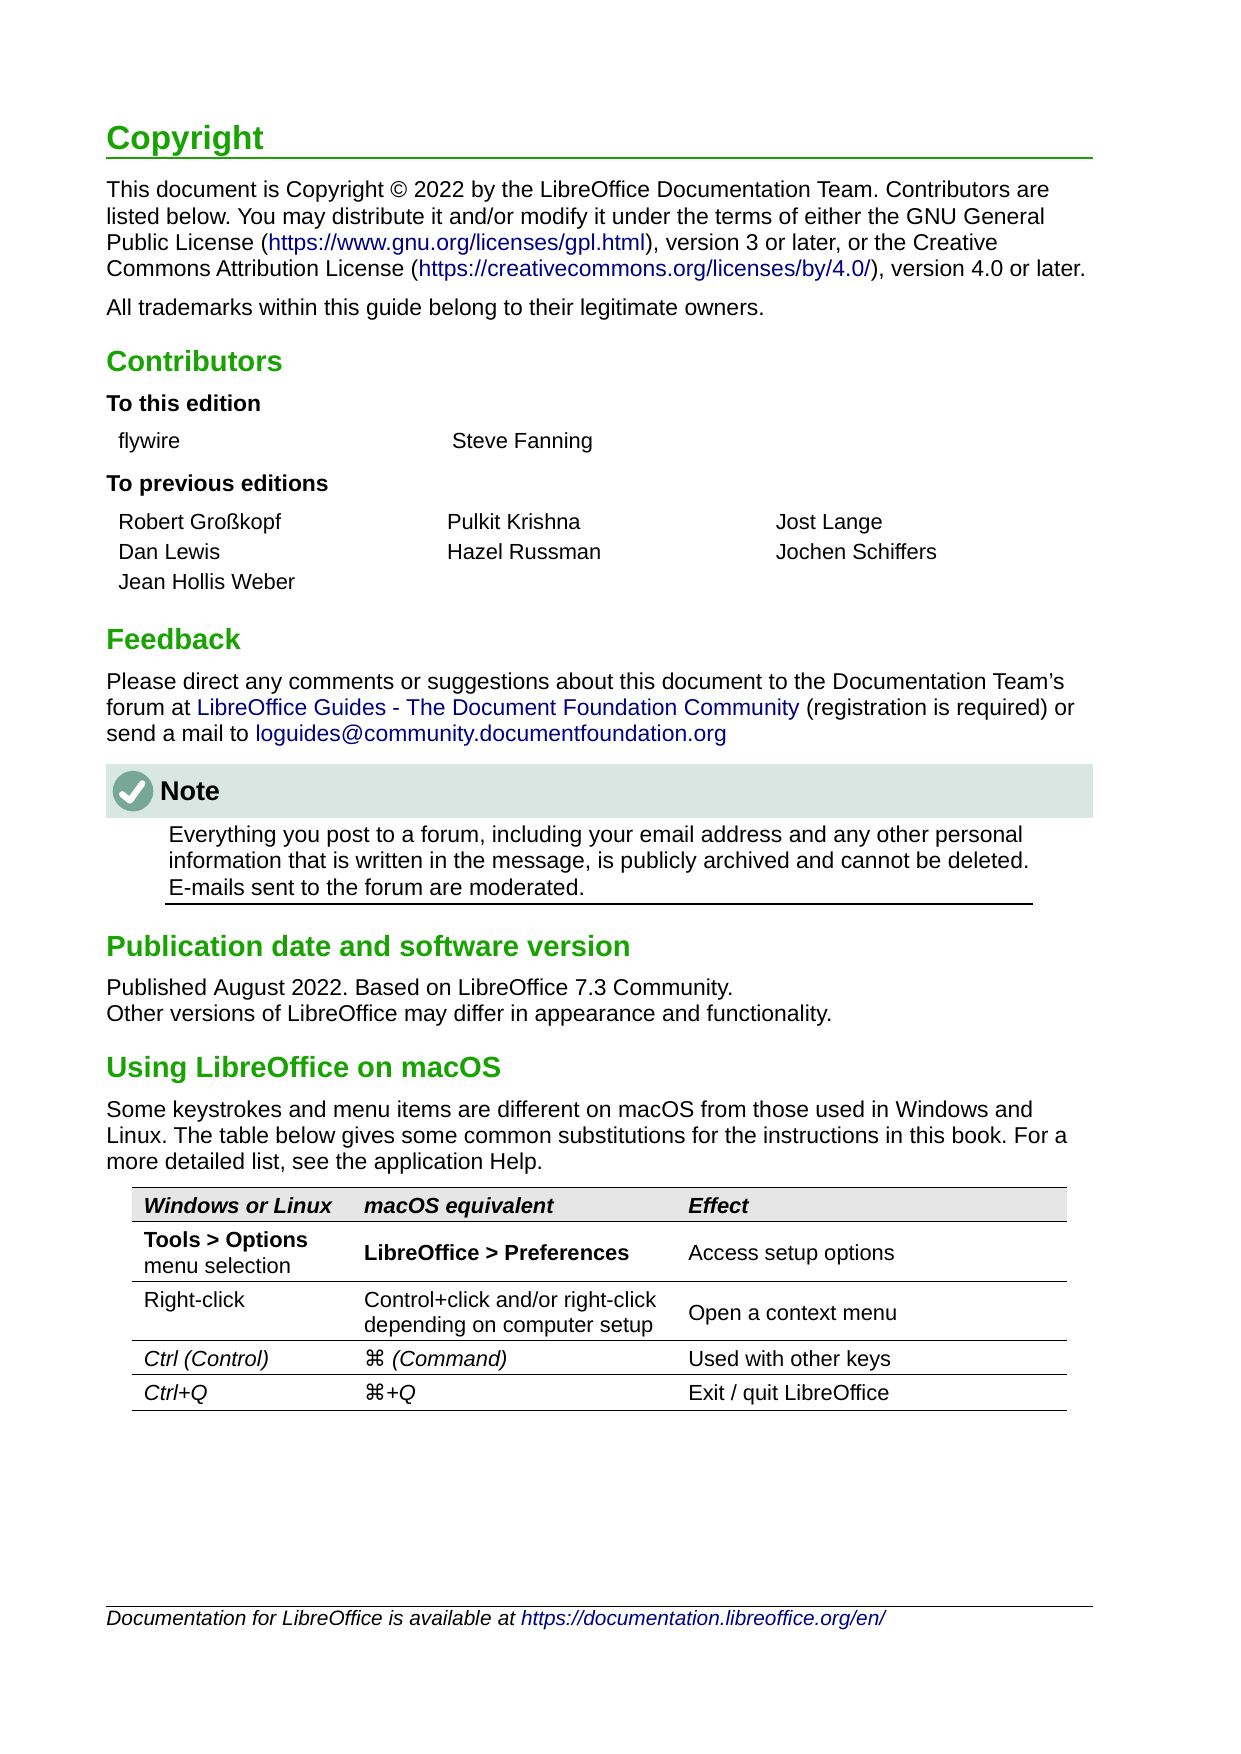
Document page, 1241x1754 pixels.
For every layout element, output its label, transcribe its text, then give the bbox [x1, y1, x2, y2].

table_header flywire [106, 429, 440, 458]
table_cell Access setup options [676, 1222, 1067, 1281]
subtitle Publication date and software version [106, 929, 1093, 962]
subtitle Copyright [106, 118, 1093, 157]
table_cell Dan Lewis [106, 539, 435, 569]
table_cell Hazel Russman [435, 539, 764, 569]
table_cell Jochen Schiffers [764, 539, 1093, 569]
table_cell LibreOffice > Preferences [352, 1222, 676, 1281]
subtitle Note [106, 764, 1093, 818]
text Everything you post to a forum, including your email address and any other personal information that is written in the message, is publicly archived and cannot be deleted. E-mails sent to the forum are moderated. [165, 818, 1033, 903]
table_header Windows or Linux [132, 1188, 352, 1221]
table_cell [764, 569, 1093, 599]
table_cell Used with other keys [676, 1341, 1067, 1374]
text To previous editions [106, 470, 1093, 496]
table_cell ⌘+Q [352, 1375, 676, 1410]
table_header Pulkit Krishna [435, 509, 764, 539]
table_header [766, 429, 1093, 458]
text Published August 2022. Based on LibreOffice 7.3 Community. Other versions of LibreOffice may differ in appearance and functionality. [106, 974, 1093, 1027]
table_cell Open a context menu [676, 1282, 1067, 1340]
table_cell Ctrl+Q [132, 1375, 352, 1410]
text This document is Copyright © 2022 by the LibreOffice Documentation Team. Contributors are listed below. You may distribute it and/or modify it under the terms of either the GNU General Public License (https://www.gnu.org/licenses/gpl.html), version 3 or later, or the Creative Commons Attribution License (https://creativecommons.org/licenses/by/4.0/), version 4.0 or later. [106, 176, 1093, 282]
table_header Robert Großkopf [106, 509, 435, 539]
subtitle Contributors [106, 344, 1093, 378]
table_header Steve Fanning [440, 429, 766, 458]
text Please direct any comments or suggestions about this document to the Documentation Team’s forum at LibreOffice Guides - The Document Foundation Community (registration is required) or send a mail to loguides@community.documentfoundation.org [106, 668, 1093, 747]
text To this edition [106, 389, 1093, 416]
table_header Effect [676, 1188, 1067, 1221]
table_cell ⌘ (Command) [352, 1341, 676, 1374]
table_header macOS equivalent [352, 1188, 676, 1221]
text Some keystrokes and menu items are different on macOS from those used in Windows and Linux. The table below gives some common substitutions for the instructions in this book. For a more detailed list, see the application Help. [106, 1096, 1093, 1175]
table_cell Ctrl (Control) [132, 1341, 352, 1374]
text All trademarks within this guide belong to their legitimate owners. [106, 294, 1093, 321]
table_cell [435, 569, 764, 599]
table_cell Exit / quit LibreOffice [676, 1375, 1067, 1410]
table_cell Right-click [132, 1282, 352, 1340]
table_cell Jean Hollis Weber [106, 569, 435, 599]
table_cell Control+click and/or right-click depending on computer setup [352, 1282, 676, 1340]
table_cell Tools > Options menu selection [132, 1222, 352, 1281]
table_header Jost Lange [764, 509, 1093, 539]
subtitle Feedback [106, 622, 1093, 656]
subtitle Using LibreOffice on macOS [106, 1050, 1093, 1084]
